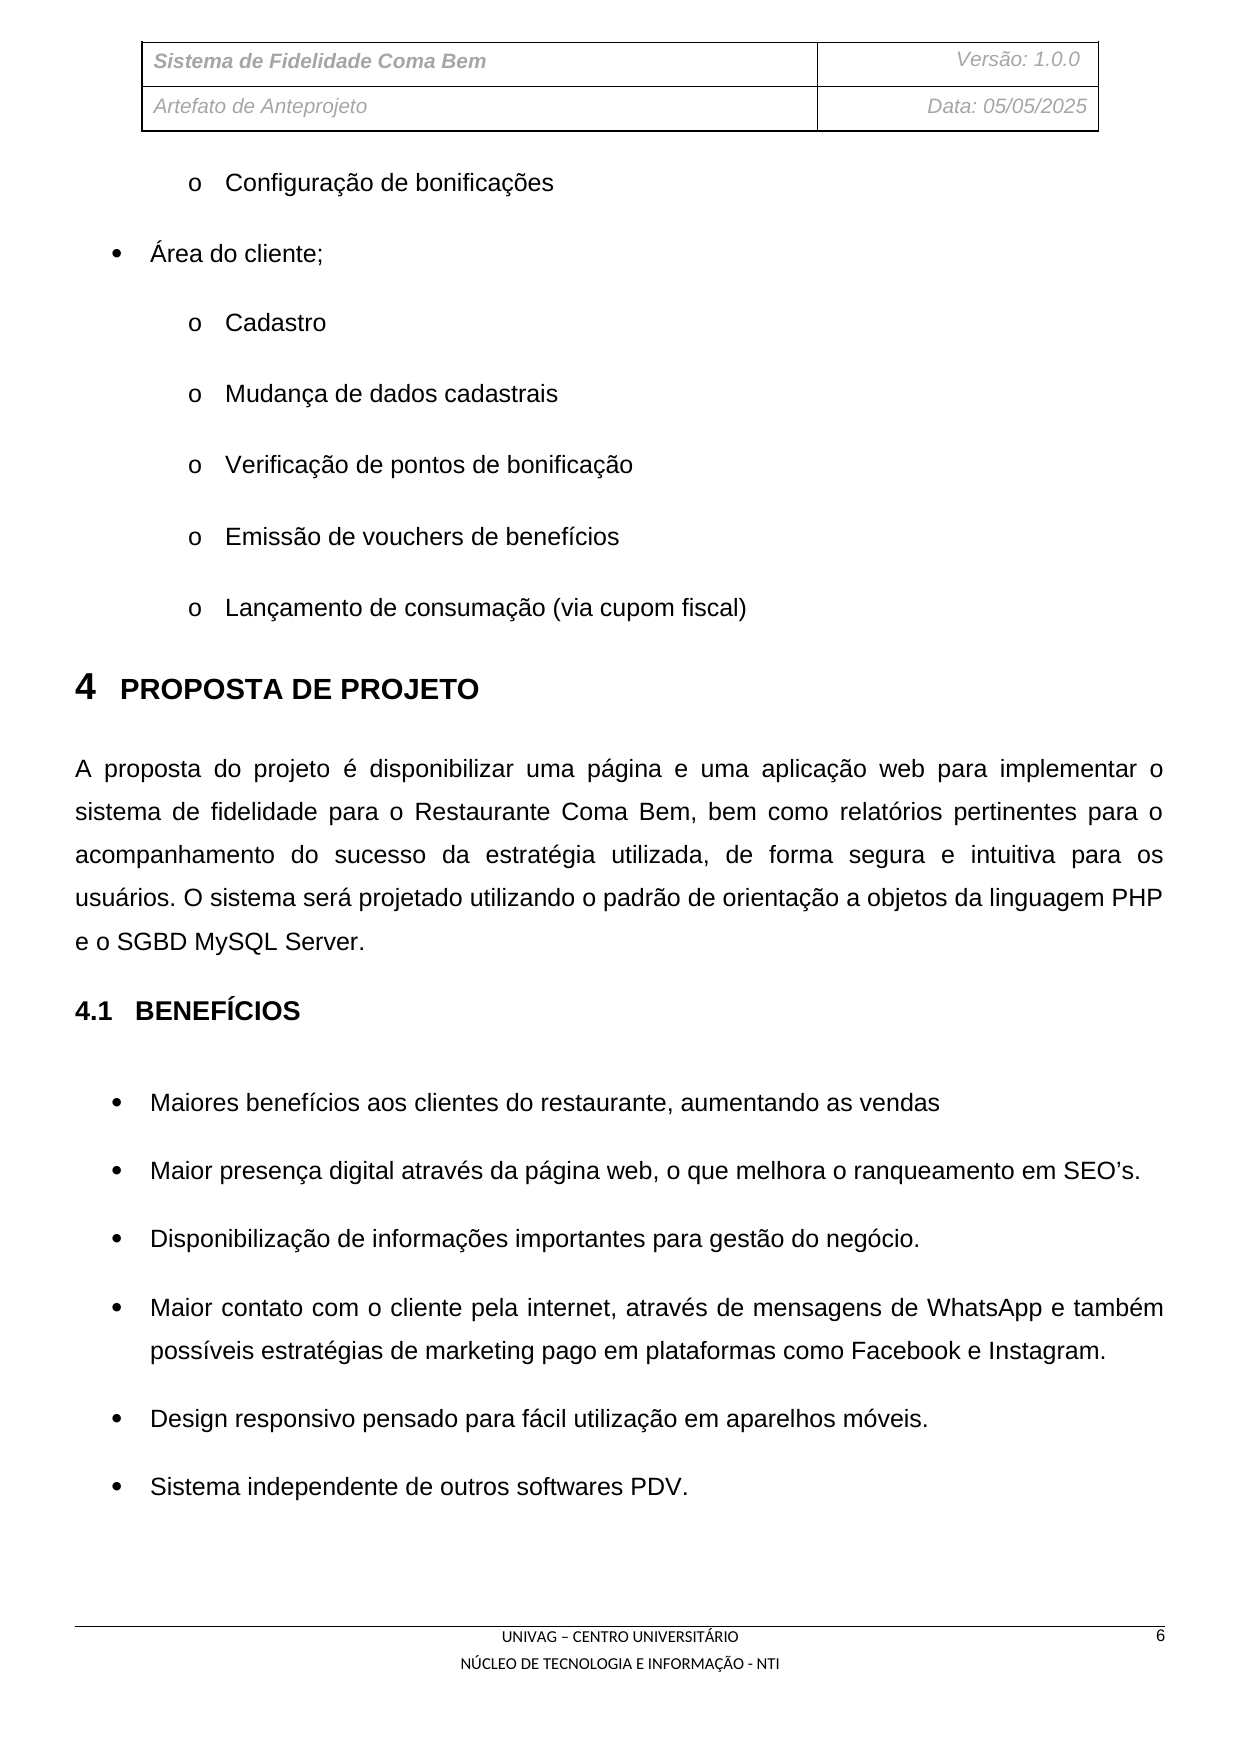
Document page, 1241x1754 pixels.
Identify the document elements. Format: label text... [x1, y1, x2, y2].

list Emissão de vouchers de benefícios [187, 522, 1165, 552]
subtitle BENEFÍCIOS [75, 994, 1165, 1026]
list Cadastro [187, 307, 1165, 338]
list Maior presença digital através da página web, o que melhora o ranqueamento em SEO’s. [112, 1156, 1165, 1185]
list Disponibilização de informações importantes para gestão do negócio. [112, 1224, 1165, 1253]
list Mudança de dados cadastrais [187, 379, 1165, 410]
list Maiores benefícios aos clientes do restaurante, aumentando as vendas [112, 1088, 1165, 1117]
list Maior contato com o cliente pela internet, através de mensagens de WhatsApp e também possíveis estratégias de marketing pago em plataformas como Facebook e Instagram. [112, 1293, 1165, 1365]
list Lançamento de consumação (via cupom fiscal) [187, 593, 1165, 624]
list Design responsivo pensado para fácil utilização em aparelhos móveis. [112, 1404, 1165, 1433]
text A proposta do projeto é disponibilizar uma página e uma aplicação web para implementar o sistema de fidelidade para o Restaurante Coma Bem, bem como relatórios pertinentes para o acompanhamento do sucesso da estratégia utilizada, de forma segura e intuitiva para os usuários. O sistema será projetado utilizando o padrão de orientação a objetos da linguagem PHP e o SGBD MySQL Server. [75, 754, 1165, 955]
list Sistema independente de outros softwares PDV. [112, 1472, 1165, 1501]
subtitle PROPOSTA DE PROJETO [75, 664, 1165, 707]
list Verificação de pontos de bonificação [187, 450, 1165, 481]
list Área do cliente; [112, 239, 1165, 268]
list Configuração de bonificações [187, 168, 1165, 199]
